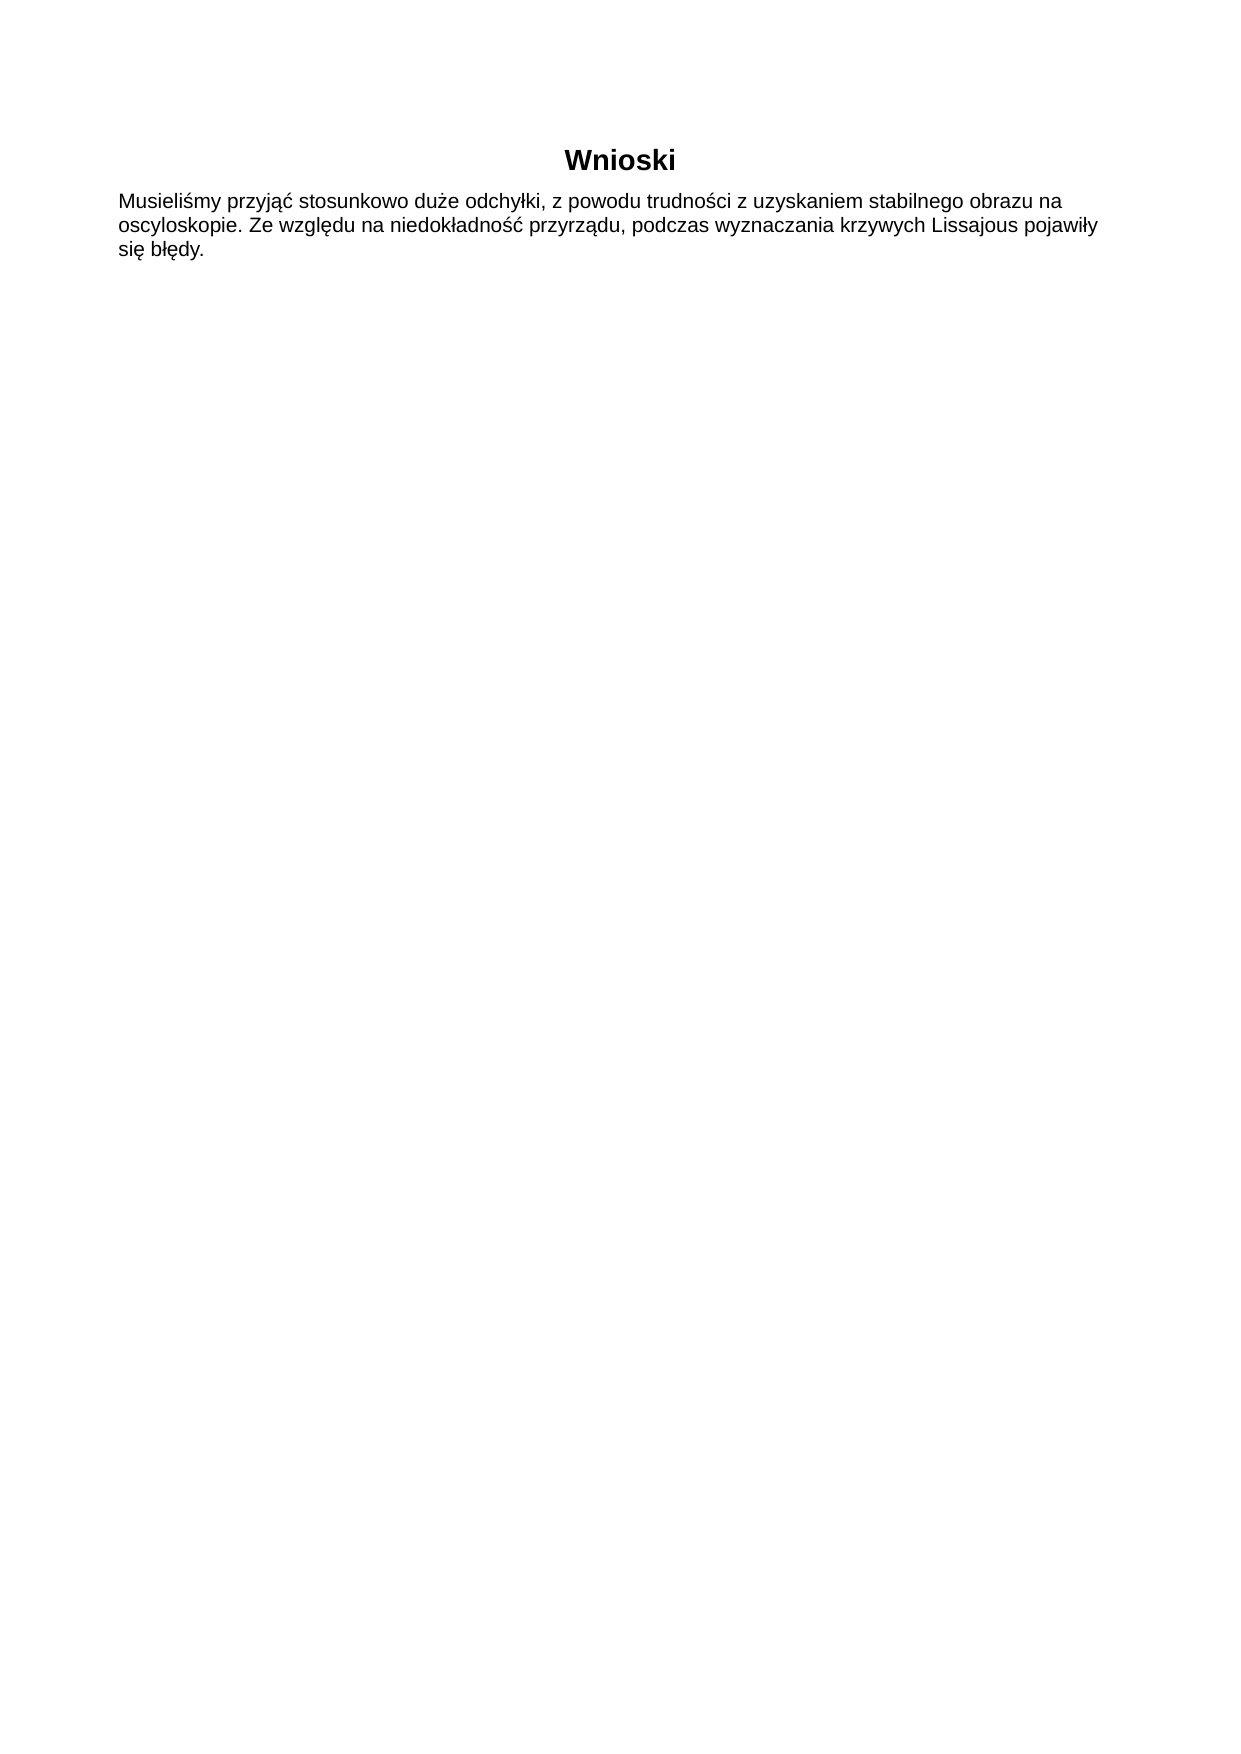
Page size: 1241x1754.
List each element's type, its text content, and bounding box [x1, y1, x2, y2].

subtitle Wnioski [118, 143, 1122, 177]
text Musieliśmy przyjąć stosunkowo duże odchyłki, z powodu trudności z uzyskaniem stabilnego obrazu na oscyloskopie. Ze względu na niedokładność przyrządu, podczas wyznaczania krzywych Lissajous pojawiły się błędy. [118, 189, 1122, 261]
